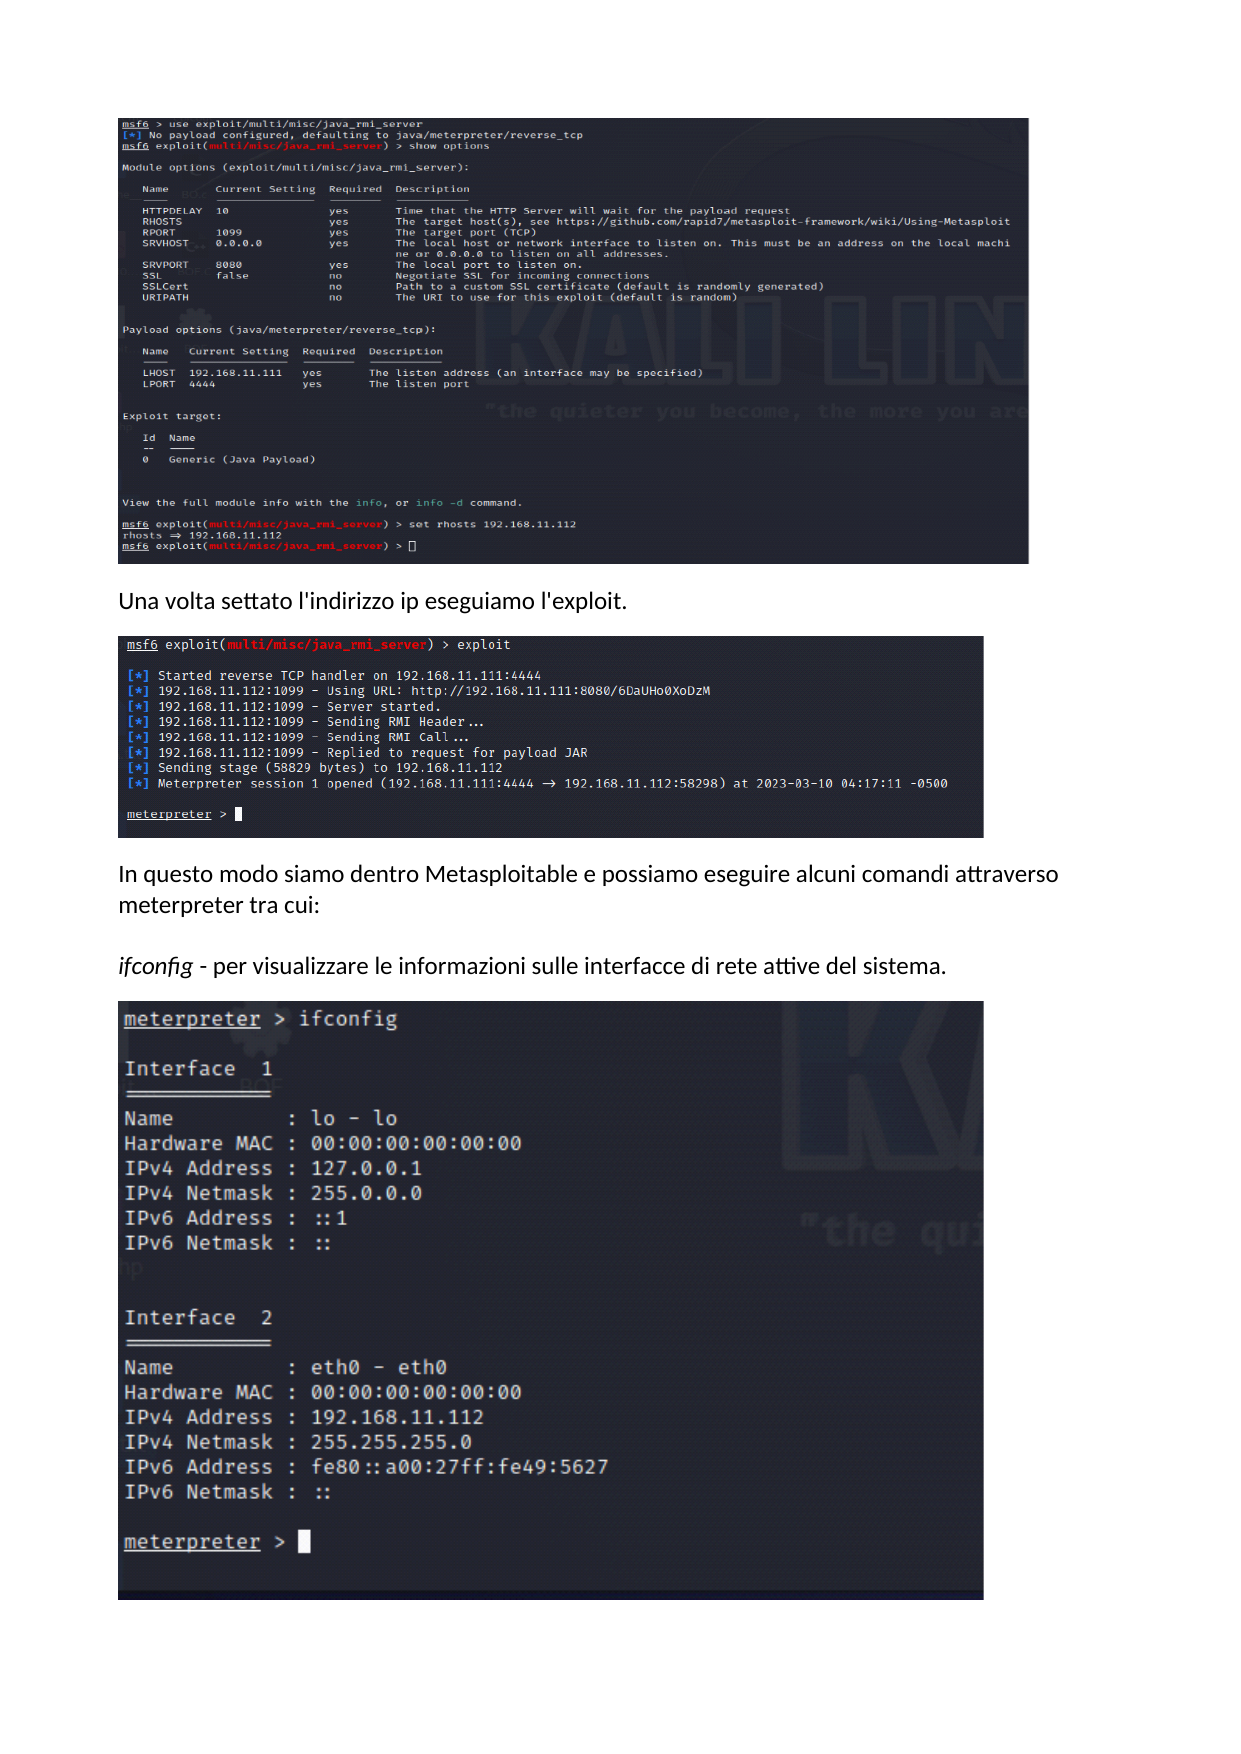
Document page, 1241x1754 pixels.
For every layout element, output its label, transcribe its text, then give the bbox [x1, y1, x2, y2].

text Una volta settato l'indirizzo ip eseguiamo l'exploit. [118, 585, 1122, 615]
text In questo modo siamo dentro Metasploitable e possiamo eseguire alcuni comandi attraverso meterpreter tra cui: ifconfig - per visualizzare le informazioni sulle interfacce di rete attive del sistema. [118, 859, 1122, 981]
